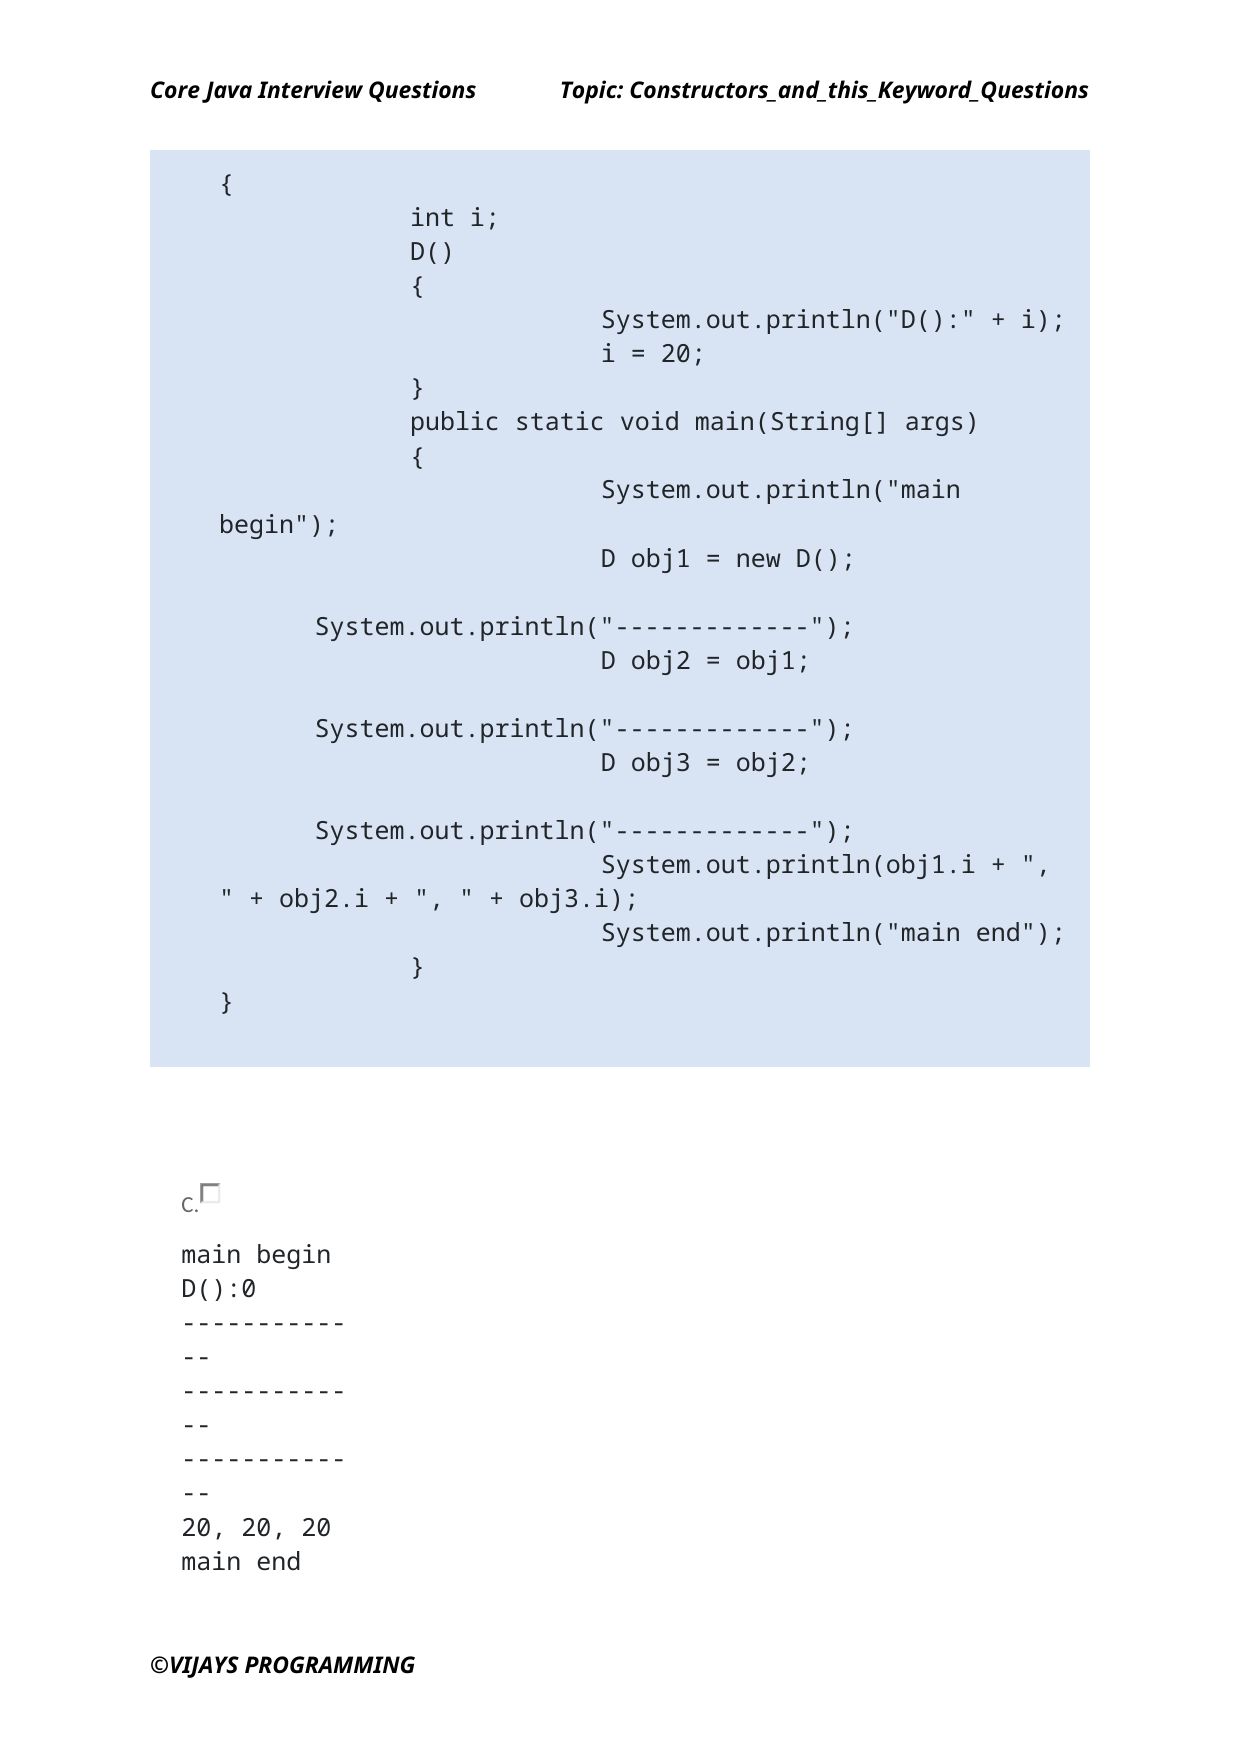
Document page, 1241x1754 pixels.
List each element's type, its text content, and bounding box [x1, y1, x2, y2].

table_header [181, 1083, 360, 1129]
table_cell { int i; D() { System.out.println("D():" + i); i = 20; } public static void main(String[] args) { System.out.println("main begin"); D obj1 = new D(); System.out.println("-------------"); D obj2 = obj1; System.out.println("-------------"); D obj3 = obj2; System.out.println("-------------"); System.out.println(obj1.i + ", " + obj2.i + ", " + obj3.i); System.out.println("main end"); } } [203, 150, 1090, 1067]
table_header C. main begin D():0 ------------- ------------- ------------- 20, 20, 20 main end [181, 1176, 360, 1577]
table_header [181, 1129, 360, 1176]
table_cell [150, 150, 203, 1067]
table_cell [150, 1067, 1090, 1593]
